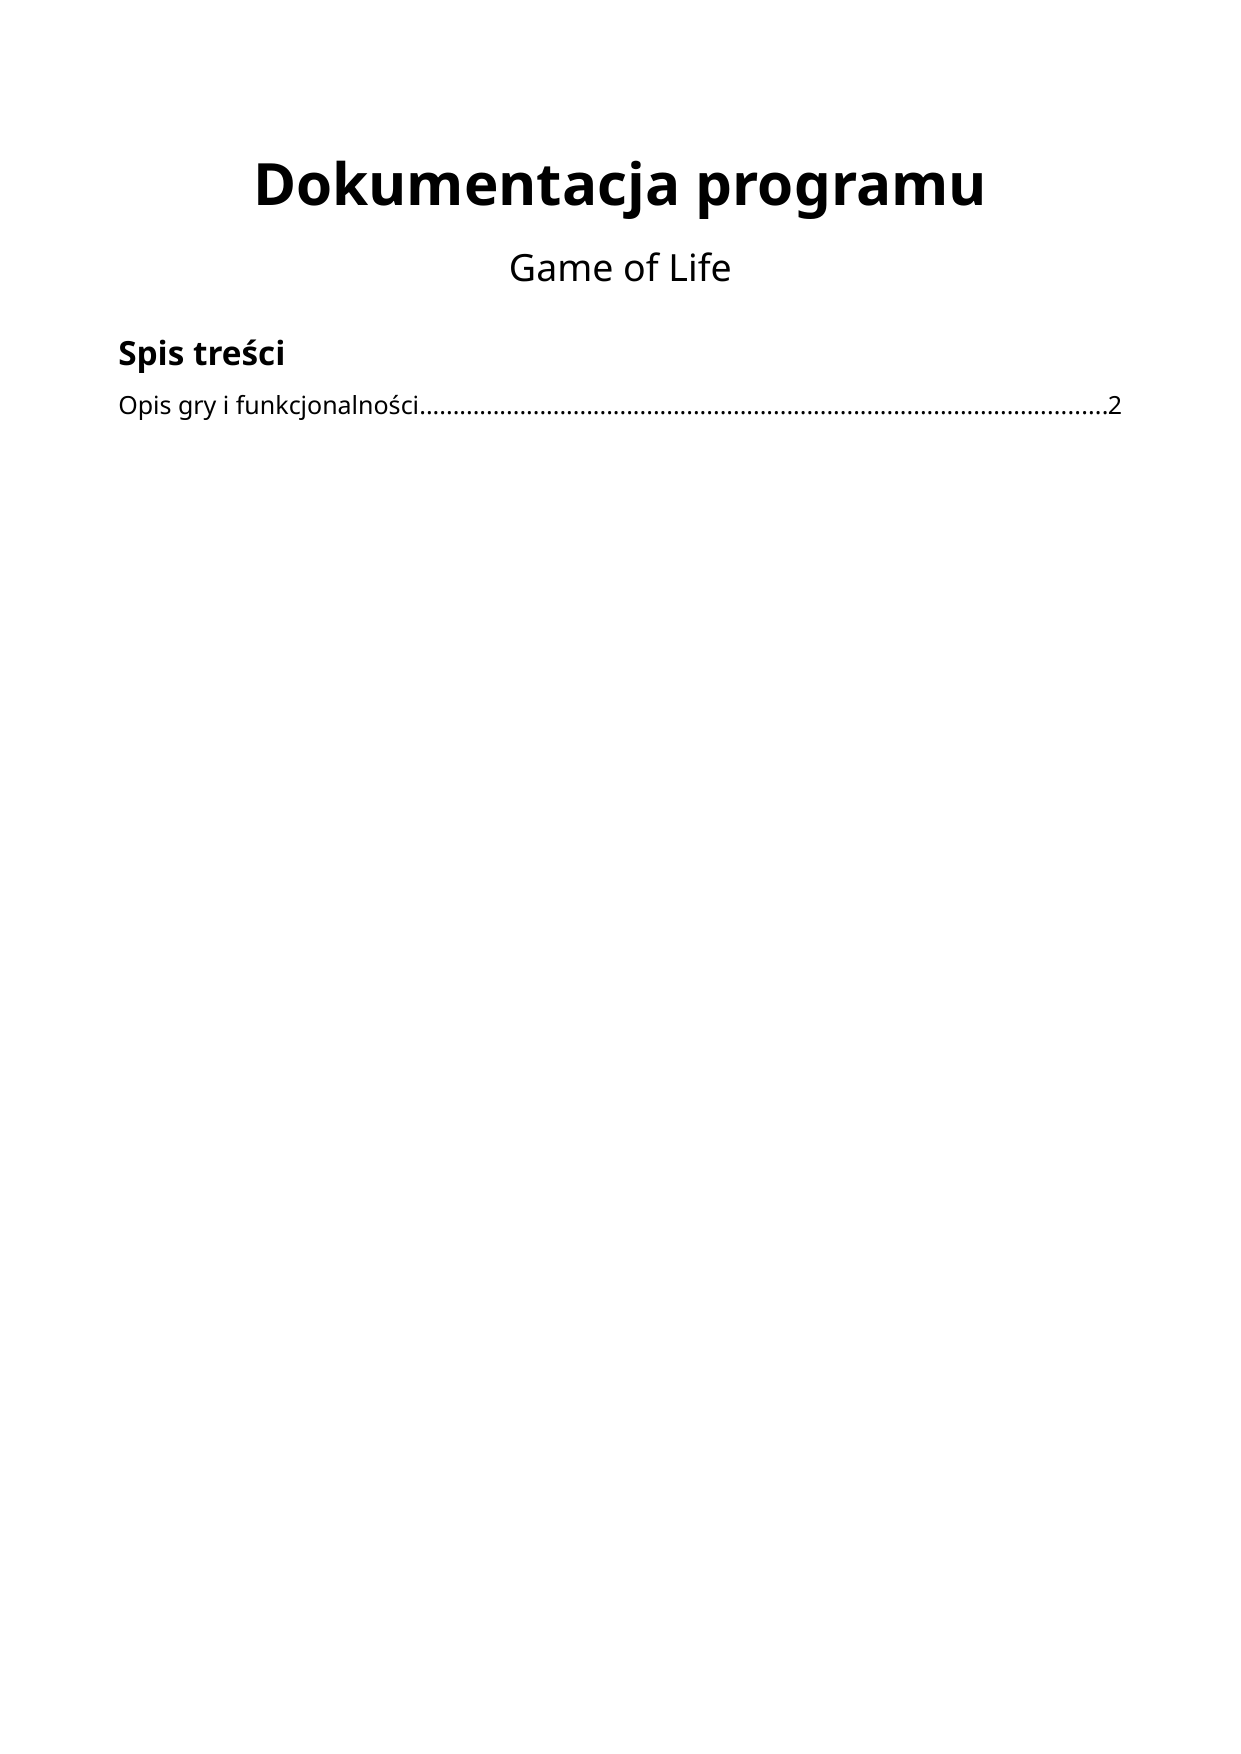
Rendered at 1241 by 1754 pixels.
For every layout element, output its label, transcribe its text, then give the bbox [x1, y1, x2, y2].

text Opis gry i funkcjonalności 2 [118, 388, 1122, 422]
subtitle Spis treści [118, 330, 1122, 375]
subtitle Game of Life [118, 241, 1122, 292]
title Dokumentacja programu [118, 143, 1122, 223]
